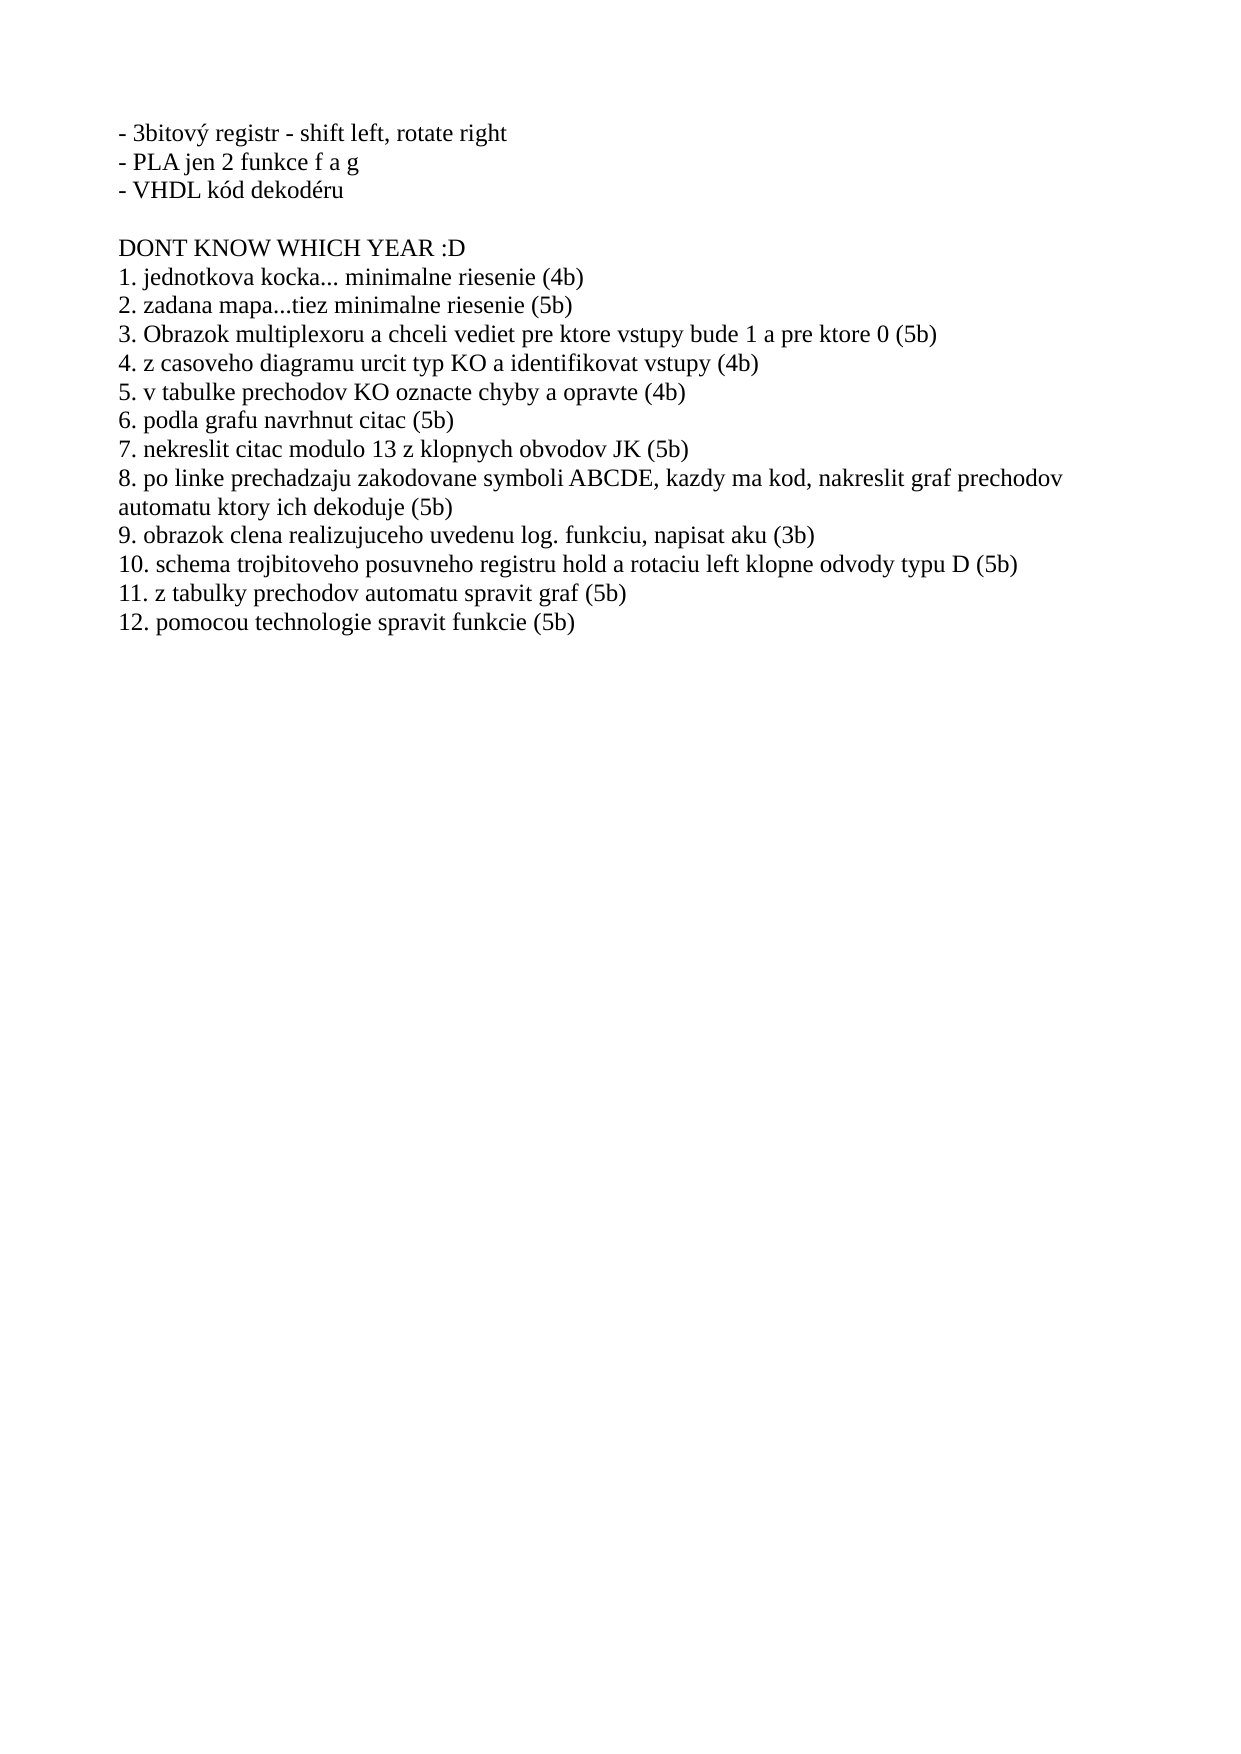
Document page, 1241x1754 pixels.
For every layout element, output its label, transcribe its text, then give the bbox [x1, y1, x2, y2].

text DONT KNOW WHICH YEAR :D [118, 233, 1122, 262]
text - 3bitový registr - shift left, rotate right - PLA jen 2 funkce f a g - VHDL kód dekodéru [118, 118, 1122, 204]
text 1. jednotkova kocka... minimalne riesenie (4b) 2. zadana mapa...tiez minimalne riesenie (5b) 3. Obrazok multiplexoru a chceli vediet pre ktore vstupy bude 1 a pre ktore 0 (5b) 4. z casoveho diagramu urcit typ KO a identifikovat vstupy (4b) 5. v tabulke prechodov KO oznacte chyby a opravte (4b) 6. podla grafu navrhnut citac (5b) 7. nekreslit citac modulo 13 z klopnych obvodov JK (5b) 8. po linke prechadzaju zakodovane symboli ABCDE, kazdy ma kod, nakreslit graf prechodov automatu ktory ich dekoduje (5b) 9. obrazok clena realizujuceho uvedenu log. funkciu, napisat aku (3b) 10. schema trojbitoveho posuvneho registru hold a rotaciu left klopne odvody typu D (5b) 11. z tabulky prechodov automatu spravit graf (5b) 12. pomocou technologie spravit funkcie (5b) [118, 262, 1122, 636]
